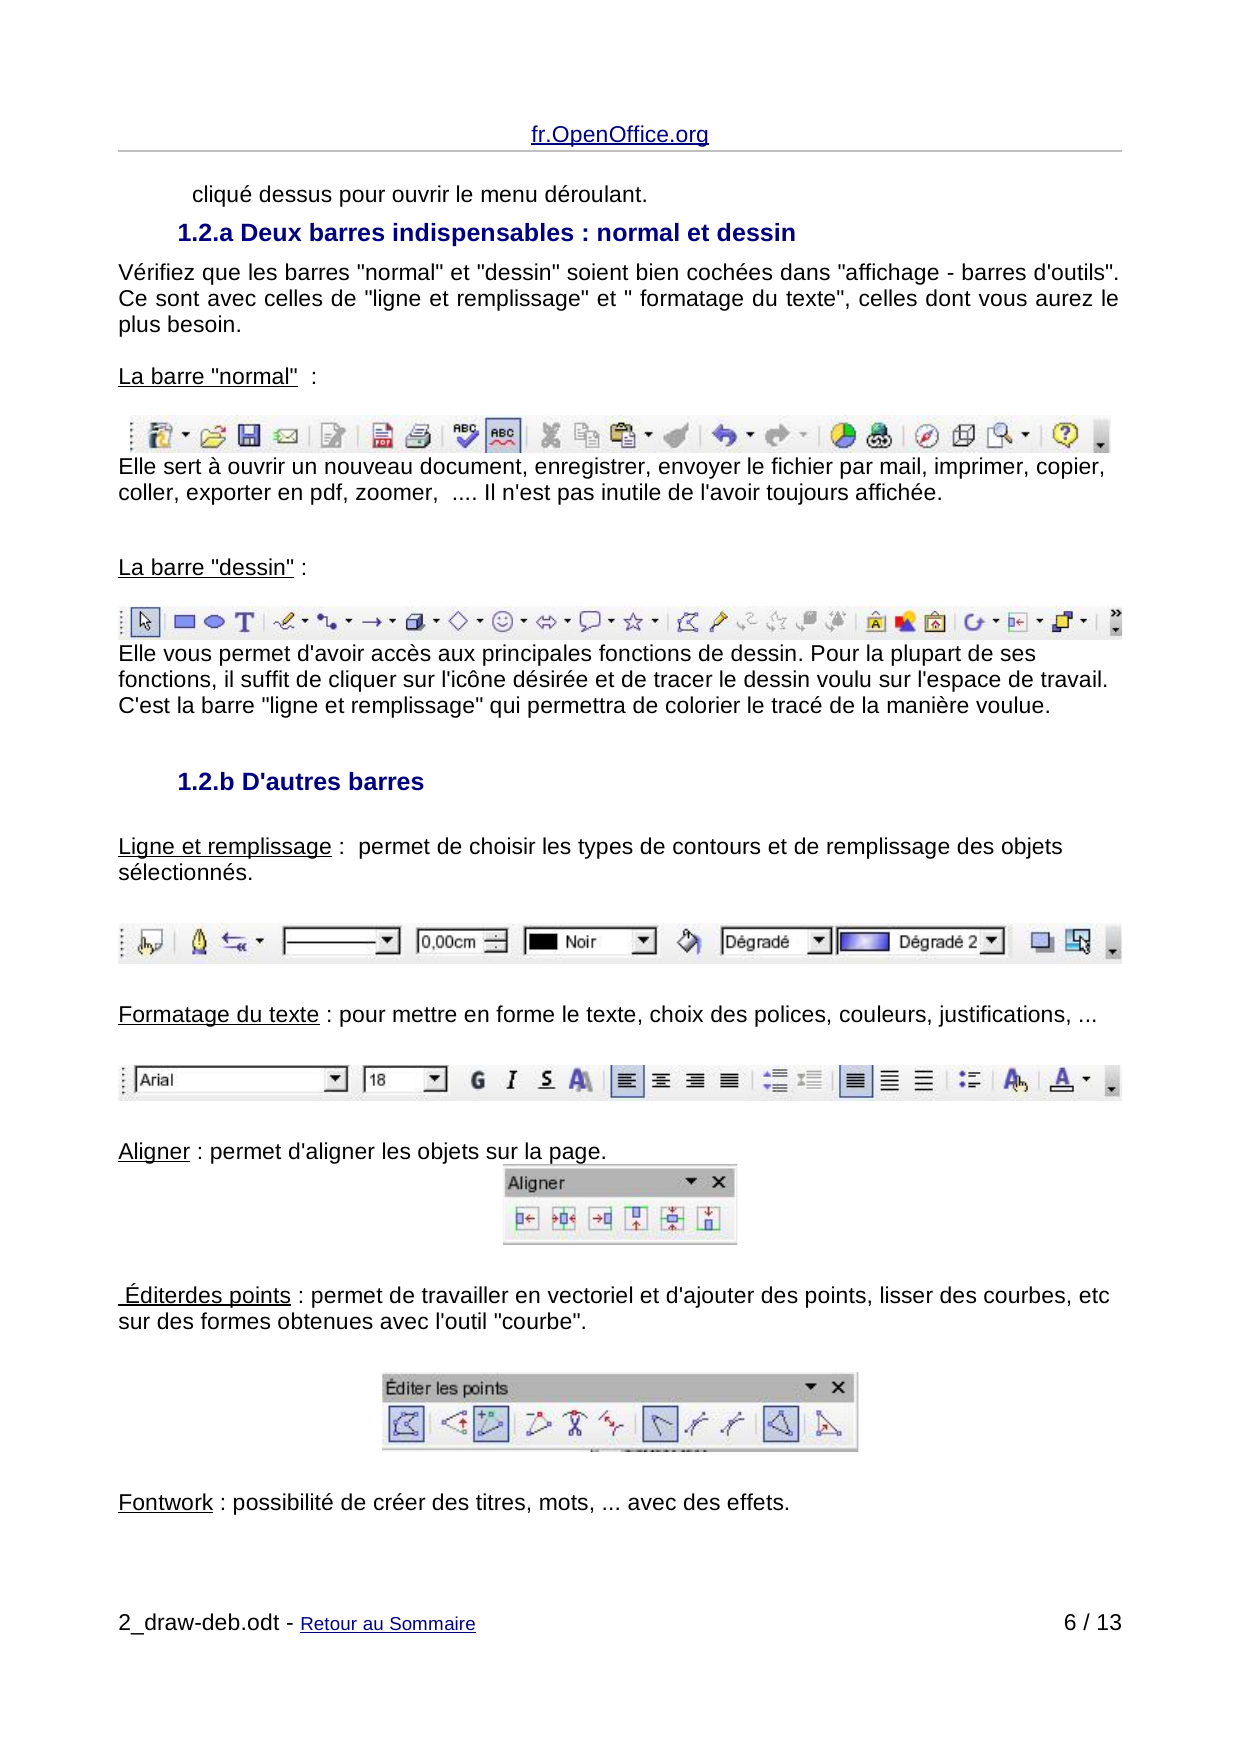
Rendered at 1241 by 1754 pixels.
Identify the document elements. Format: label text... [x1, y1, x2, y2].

text Fontwork : possibilité de créer des titres, mots, ... avec des effets. [118, 1489, 1122, 1515]
text Formatage du texte : pour mettre en forme le texte, choix des polices, couleurs, justifications, ... [118, 1002, 1122, 1028]
text Aligner : permet d'aligner les objets sur la page. [118, 1139, 1122, 1165]
picture [118, 1065, 1123, 1101]
picture [502, 1164, 738, 1245]
picture [118, 606, 1123, 640]
text Ligne et remplissage : permet de choisir les types de contours et de remplissage des objets sélectionnés. [118, 807, 1122, 886]
text Vérifiez que les barres "normal" et "dessin" soient bien cochées dans "affichage - barres d'outils". Ce sont avec celles de "ligne et remplissage" et " formatage du texte", celles dont vous aurez le plus besoin. La barre "normal" : [118, 259, 1122, 415]
text Elle sert à ouvrir un nouveau document, enregistrer, envoyer le fichier par mail, imprimer, copier, coller, exporter en pdf, zoomer, .... Il n'est pas inutile de l'avoir toujours affichée. [118, 427, 1122, 505]
text Éditerdes points : permet de travailler en vectoriel et d'ajouter des points, lisser des courbes, etc sur des formes obtenues avec l'outil "courbe". [118, 1282, 1122, 1334]
text Elle vous permet d'avoir accès aux principales fonctions de dessin. Pour la plupart de ses fonctions, il suffit de cliquer sur l'icône désirée et de tracer le dessin voulu sur l'espace de travail. C'est la barre "ligne et remplissage" qui permettra de colorier le tracé de la manière voulue. [118, 640, 1122, 718]
picture [129, 415, 1111, 453]
list cliqué dessus pour ouvrir le menu déroulant. [162, 182, 1122, 208]
picture [118, 923, 1123, 964]
subtitle D'autres barres [177, 768, 1122, 796]
picture [381, 1372, 859, 1452]
text La barre "dessin" : [118, 555, 1122, 606]
subtitle Deux barres indispensables : normal et dessin [177, 219, 1122, 247]
